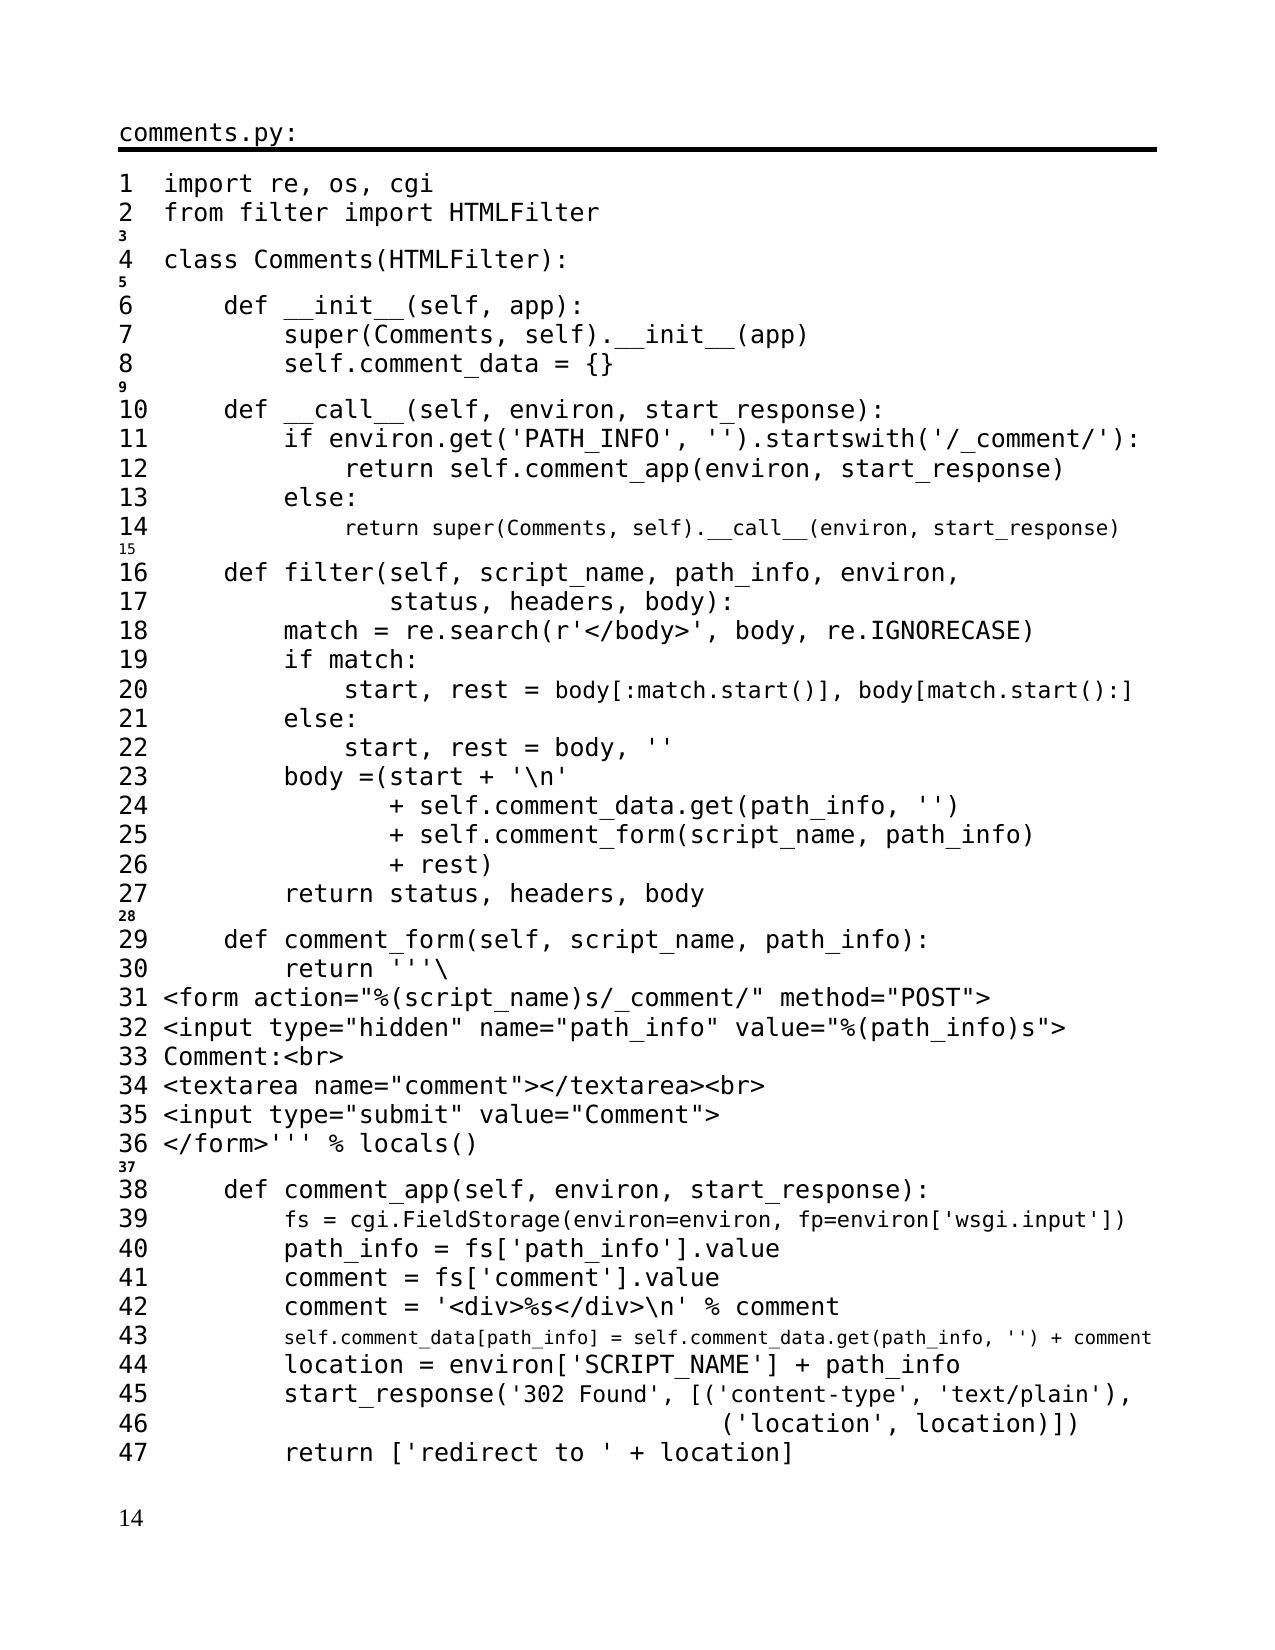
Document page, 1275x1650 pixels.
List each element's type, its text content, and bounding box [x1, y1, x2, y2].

list comment = '<div>%s</div>\n' % comment [118, 1292, 1157, 1321]
list fs = cgi.FieldStorage(environ=environ, fp=environ['wsgi.input']) [118, 1205, 1157, 1234]
list def comment_app(self, environ, start_response): [118, 1176, 1157, 1205]
list def __init__(self, app): [118, 291, 1157, 320]
text comments.py: [118, 118, 1157, 147]
list start, rest = body, '' [118, 733, 1157, 762]
list status, headers, body): [118, 587, 1157, 617]
list return self.comment_app(environ, start_response) [118, 454, 1157, 483]
list <form action="%(script_name)s/_comment/" method="POST"> [118, 983, 1157, 1013]
list return '''\ [118, 954, 1157, 983]
list self.comment_data[path_info] = self.comment_data.get(path_info, '') + comment [118, 1321, 1157, 1351]
list <textarea name="comment"></textarea><br> [118, 1071, 1157, 1100]
list start_response('302 Found', [('content-type', 'text/plain'), [118, 1380, 1157, 1409]
list def filter(self, script_name, path_info, environ, [118, 558, 1157, 587]
list ('location', location)]) [118, 1409, 1157, 1438]
list <input type="hidden" name="path_info" value="%(path_info)s"> [118, 1013, 1157, 1042]
list if environ.get('PATH_INFO', '').startswith('/_comment/'): [118, 424, 1157, 454]
list from filter import HTMLFilter [118, 199, 1157, 228]
list return super(Comments, self).__call__(environ, start_response) [118, 512, 1157, 541]
list import re, os, cgi [118, 169, 1157, 199]
list else: [118, 704, 1157, 733]
list + self.comment_data.get(path_info, '') [118, 792, 1157, 821]
list location = environ['SCRIPT_NAME'] + path_info [118, 1351, 1157, 1380]
list path_info = fs['path_info'].value [118, 1234, 1157, 1263]
list return ['redirect to ' + location] [118, 1438, 1157, 1467]
list body =(start + '\n' [118, 762, 1157, 792]
list Comment:<br> [118, 1042, 1157, 1071]
list else: [118, 483, 1157, 512]
list + rest) [118, 850, 1157, 879]
list super(Comments, self).__init__(app) [118, 320, 1157, 349]
list self.comment_data = {} [118, 349, 1157, 378]
list def __call__(self, environ, start_response): [118, 395, 1157, 424]
list + self.comment_form(script_name, path_info) [118, 821, 1157, 850]
list class Comments(HTMLFilter): [118, 245, 1157, 274]
list comment = fs['comment'].value [118, 1263, 1157, 1292]
list <input type="submit" value="Comment"> [118, 1100, 1157, 1129]
list def comment_form(self, script_name, path_info): [118, 925, 1157, 954]
list return status, headers, body [118, 879, 1157, 908]
list start, rest = body[:match.start()], body[match.start():] [118, 675, 1157, 704]
list if match: [118, 646, 1157, 675]
list match = re.search(r'</body>', body, re.IGNORECASE) [118, 617, 1157, 646]
list </form>''' % locals() [118, 1129, 1157, 1158]
